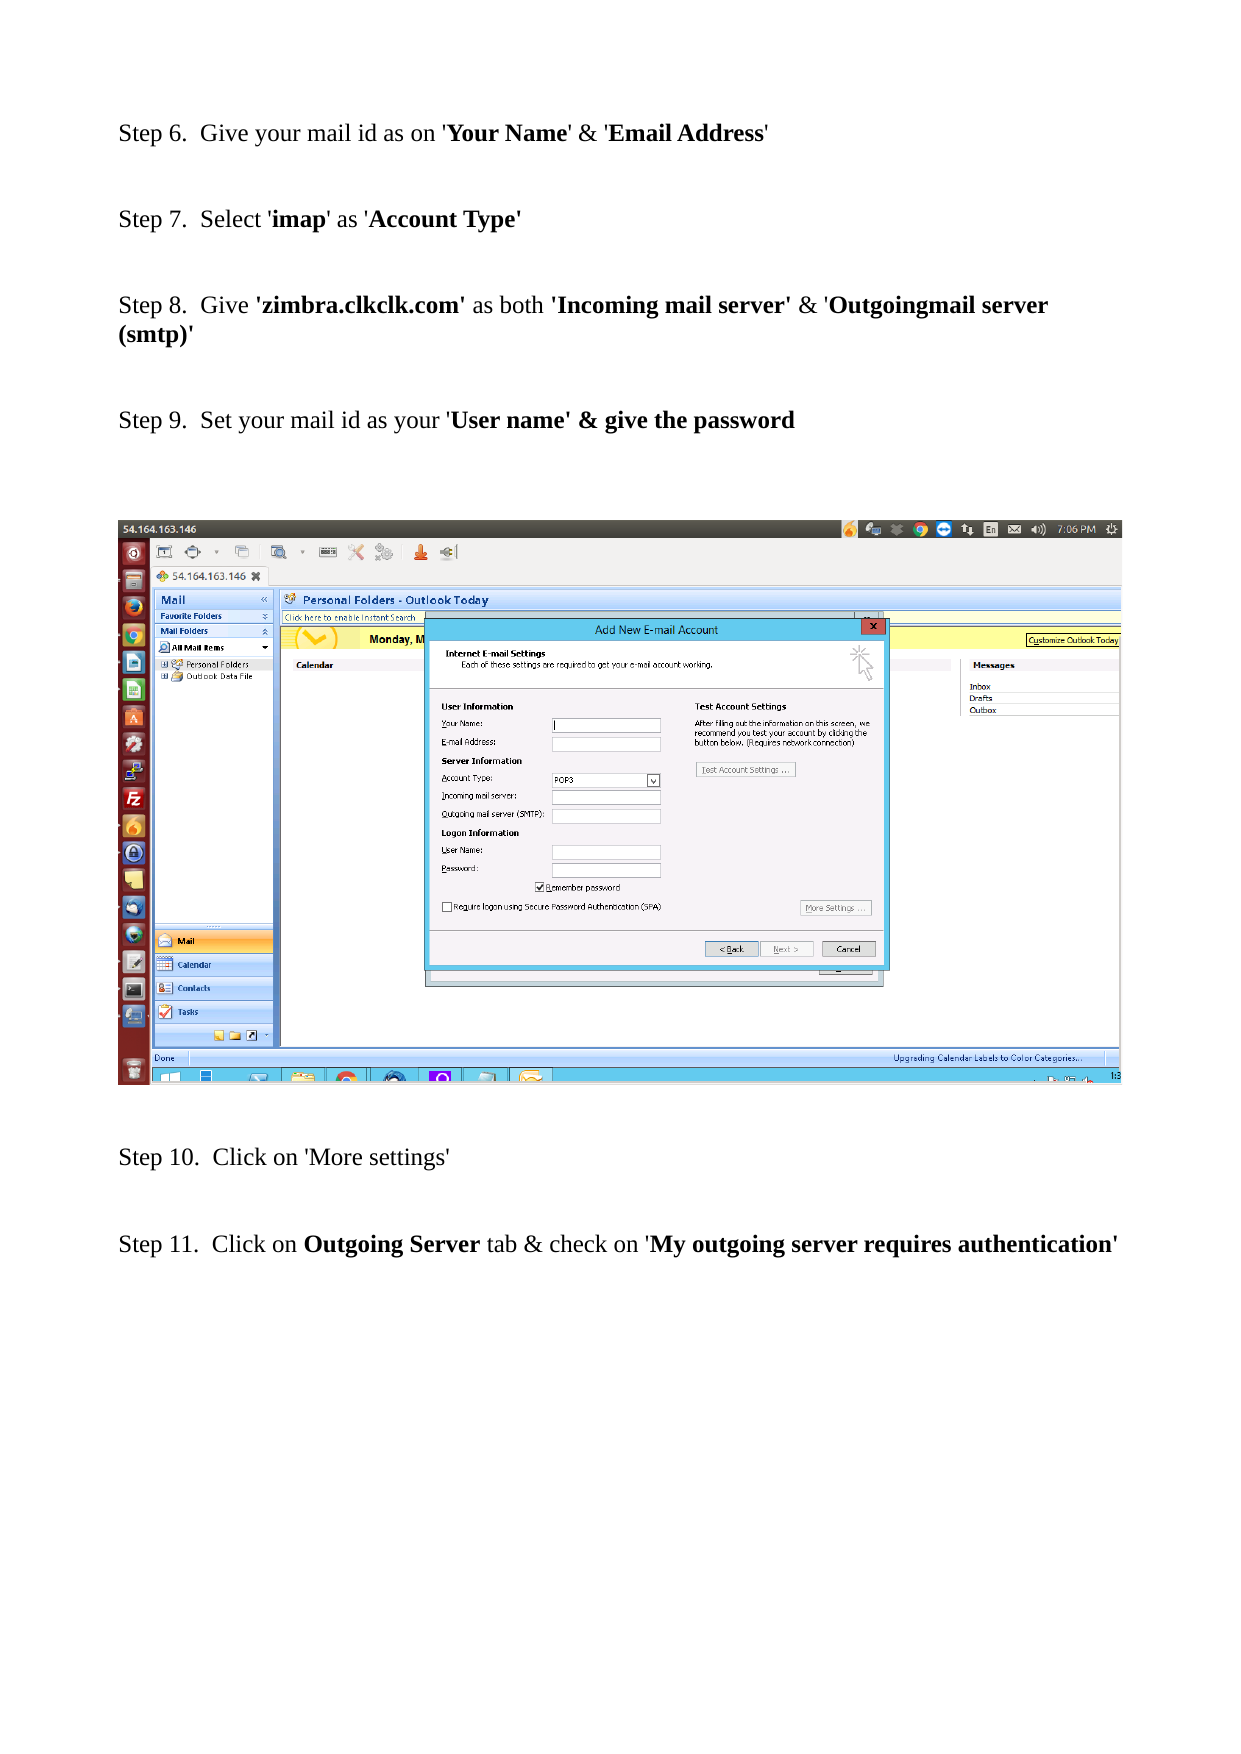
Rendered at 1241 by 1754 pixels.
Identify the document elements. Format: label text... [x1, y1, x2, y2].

picture [118, 520, 1123, 1085]
text Step 7. Select 'imap' as 'Account Type' [118, 204, 1122, 233]
text Step 9. Set your mail id as your 'User name' & give the password [118, 406, 1122, 434]
text Step 6. Give your mail id as on 'Your Name' & 'Email Address' [118, 118, 1122, 147]
text Step 11. Click on Outgoing Server tab & check on 'My outgoing server requires authentication' [118, 1229, 1122, 1257]
text Step 8. Give 'zimbra.clkclk.com' as both 'Incoming mail server' & 'Outgoingmail server (smtp)' [118, 291, 1122, 348]
text Step 10. Click on 'More settings' [118, 1142, 1122, 1171]
